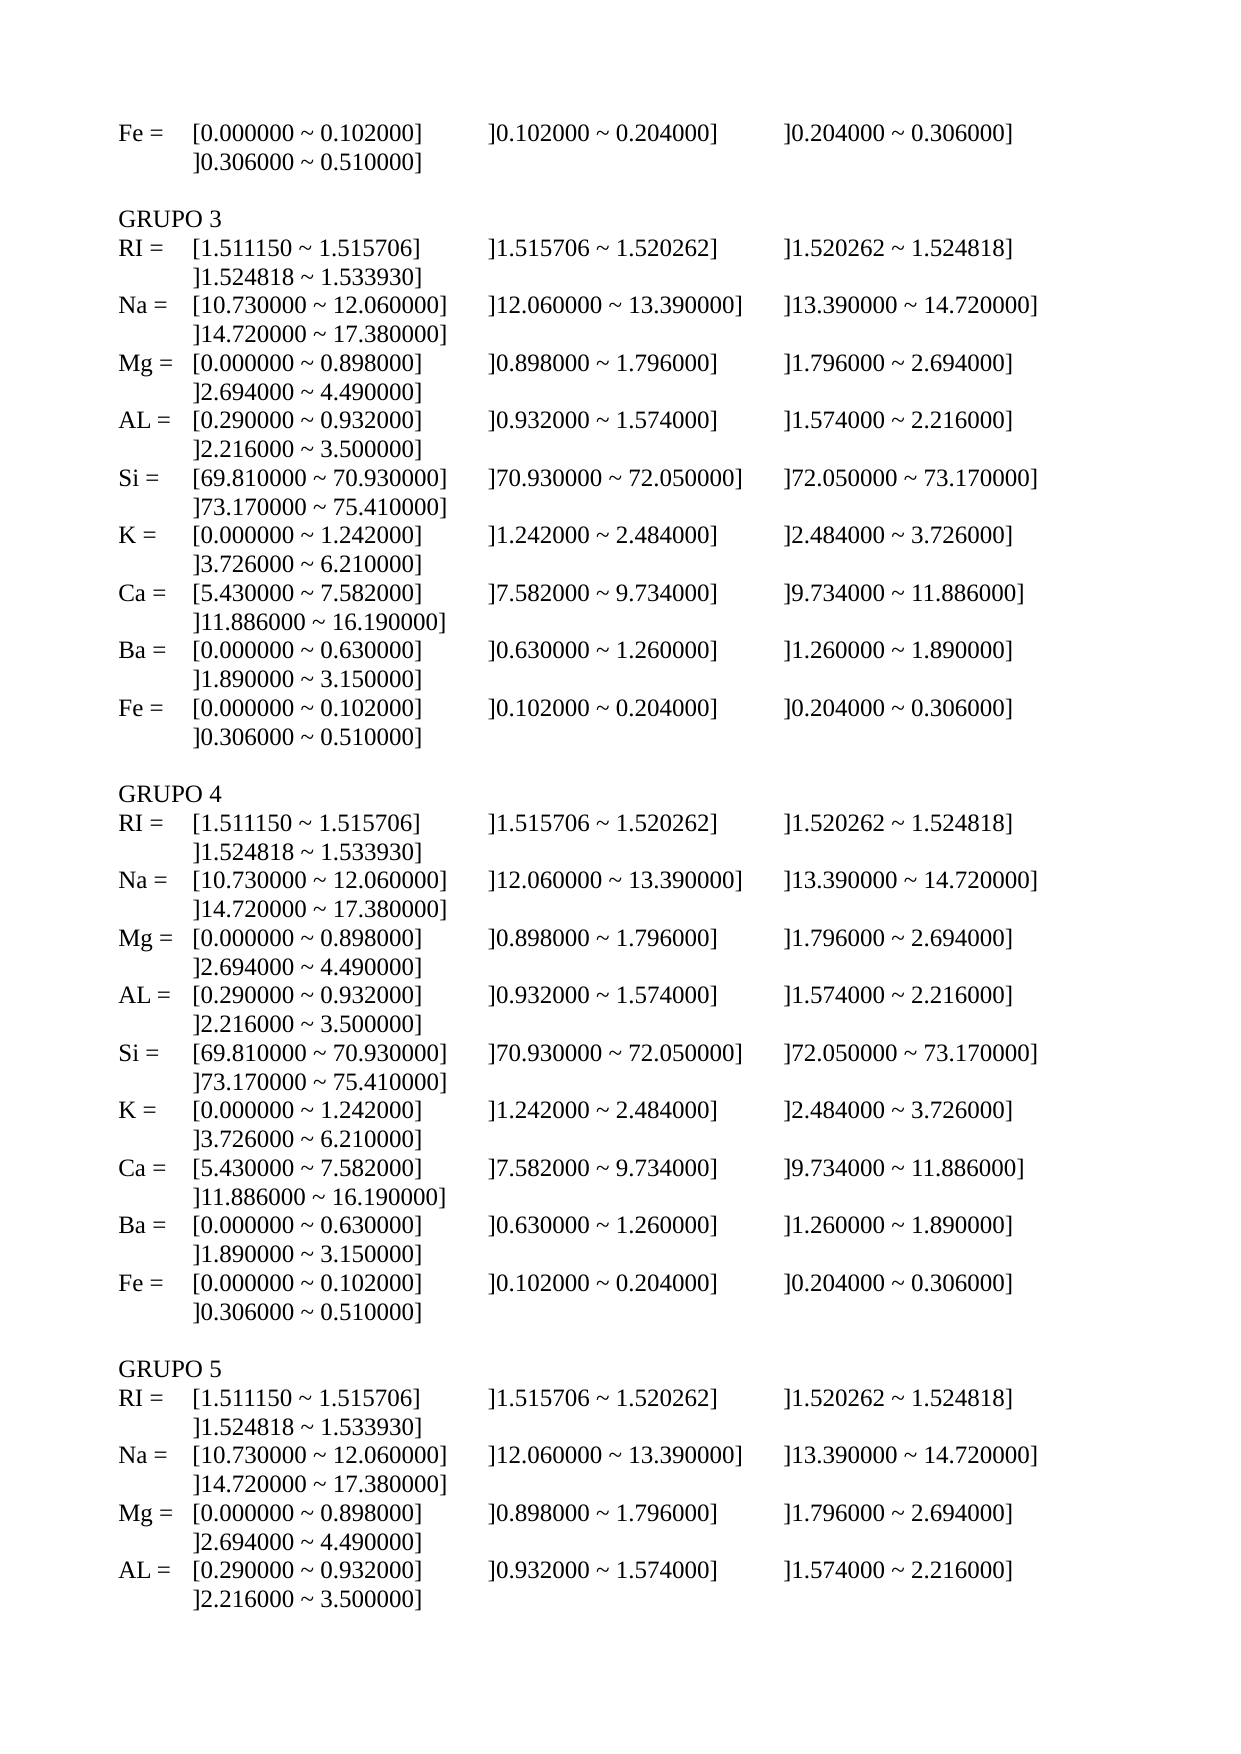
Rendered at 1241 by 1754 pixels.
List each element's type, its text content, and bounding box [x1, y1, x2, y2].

text Ca = [5.430000 ~ 7.582000] ]7.582000 ~ 9.734000] ]9.734000 ~ 11.886000] ]11.886000 ~ 16.190000] [118, 1153, 1122, 1211]
text Ca = [5.430000 ~ 7.582000] ]7.582000 ~ 9.734000] ]9.734000 ~ 11.886000] ]11.886000 ~ 16.190000] [118, 578, 1122, 636]
text Si = [69.810000 ~ 70.930000] ]70.930000 ~ 72.050000] ]72.050000 ~ 73.170000] ]73.170000 ~ 75.410000] [118, 463, 1122, 521]
text GRUPO 5 [118, 1354, 1122, 1383]
text RI = [1.511150 ~ 1.515706] ]1.515706 ~ 1.520262] ]1.520262 ~ 1.524818] ]1.524818 ~ 1.533930] [118, 233, 1122, 291]
text RI = [1.511150 ~ 1.515706] ]1.515706 ~ 1.520262] ]1.520262 ~ 1.524818] ]1.524818 ~ 1.533930] [118, 1383, 1122, 1441]
text Fe = [0.000000 ~ 0.102000] ]0.102000 ~ 0.204000] ]0.204000 ~ 0.306000] ]0.306000 ~ 0.510000] [118, 118, 1122, 176]
text GRUPO 3 [118, 204, 1122, 233]
text Na = [10.730000 ~ 12.060000] ]12.060000 ~ 13.390000] ]13.390000 ~ 14.720000] ]14.720000 ~ 17.380000] [118, 866, 1122, 923]
text Na = [10.730000 ~ 12.060000] ]12.060000 ~ 13.390000] ]13.390000 ~ 14.720000] ]14.720000 ~ 17.380000] [118, 1441, 1122, 1498]
text Si = [69.810000 ~ 70.930000] ]70.930000 ~ 72.050000] ]72.050000 ~ 73.170000] ]73.170000 ~ 75.410000] [118, 1038, 1122, 1096]
text AL = [0.290000 ~ 0.932000] ]0.932000 ~ 1.574000] ]1.574000 ~ 2.216000] ]2.216000 ~ 3.500000] [118, 406, 1122, 463]
text Mg = [0.000000 ~ 0.898000] ]0.898000 ~ 1.796000] ]1.796000 ~ 2.694000] ]2.694000 ~ 4.490000] [118, 1498, 1122, 1556]
text Fe = [0.000000 ~ 0.102000] ]0.102000 ~ 0.204000] ]0.204000 ~ 0.306000] ]0.306000 ~ 0.510000] [118, 693, 1122, 751]
text K = [0.000000 ~ 1.242000] ]1.242000 ~ 2.484000] ]2.484000 ~ 3.726000] ]3.726000 ~ 6.210000] [118, 1096, 1122, 1153]
text K = [0.000000 ~ 1.242000] ]1.242000 ~ 2.484000] ]2.484000 ~ 3.726000] ]3.726000 ~ 6.210000] [118, 521, 1122, 578]
text GRUPO 4 [118, 779, 1122, 808]
text Na = [10.730000 ~ 12.060000] ]12.060000 ~ 13.390000] ]13.390000 ~ 14.720000] ]14.720000 ~ 17.380000] [118, 291, 1122, 348]
text AL = [0.290000 ~ 0.932000] ]0.932000 ~ 1.574000] ]1.574000 ~ 2.216000] ]2.216000 ~ 3.500000] [118, 981, 1122, 1038]
text RI = [1.511150 ~ 1.515706] ]1.515706 ~ 1.520262] ]1.520262 ~ 1.524818] ]1.524818 ~ 1.533930] [118, 808, 1122, 866]
text Ba = [0.000000 ~ 0.630000] ]0.630000 ~ 1.260000] ]1.260000 ~ 1.890000] ]1.890000 ~ 3.150000] [118, 636, 1122, 693]
text Mg = [0.000000 ~ 0.898000] ]0.898000 ~ 1.796000] ]1.796000 ~ 2.694000] ]2.694000 ~ 4.490000] [118, 923, 1122, 981]
text Fe = [0.000000 ~ 0.102000] ]0.102000 ~ 0.204000] ]0.204000 ~ 0.306000] ]0.306000 ~ 0.510000] [118, 1268, 1122, 1326]
text AL = [0.290000 ~ 0.932000] ]0.932000 ~ 1.574000] ]1.574000 ~ 2.216000] ]2.216000 ~ 3.500000] [118, 1556, 1122, 1613]
text Ba = [0.000000 ~ 0.630000] ]0.630000 ~ 1.260000] ]1.260000 ~ 1.890000] ]1.890000 ~ 3.150000] [118, 1211, 1122, 1268]
text Mg = [0.000000 ~ 0.898000] ]0.898000 ~ 1.796000] ]1.796000 ~ 2.694000] ]2.694000 ~ 4.490000] [118, 348, 1122, 406]
